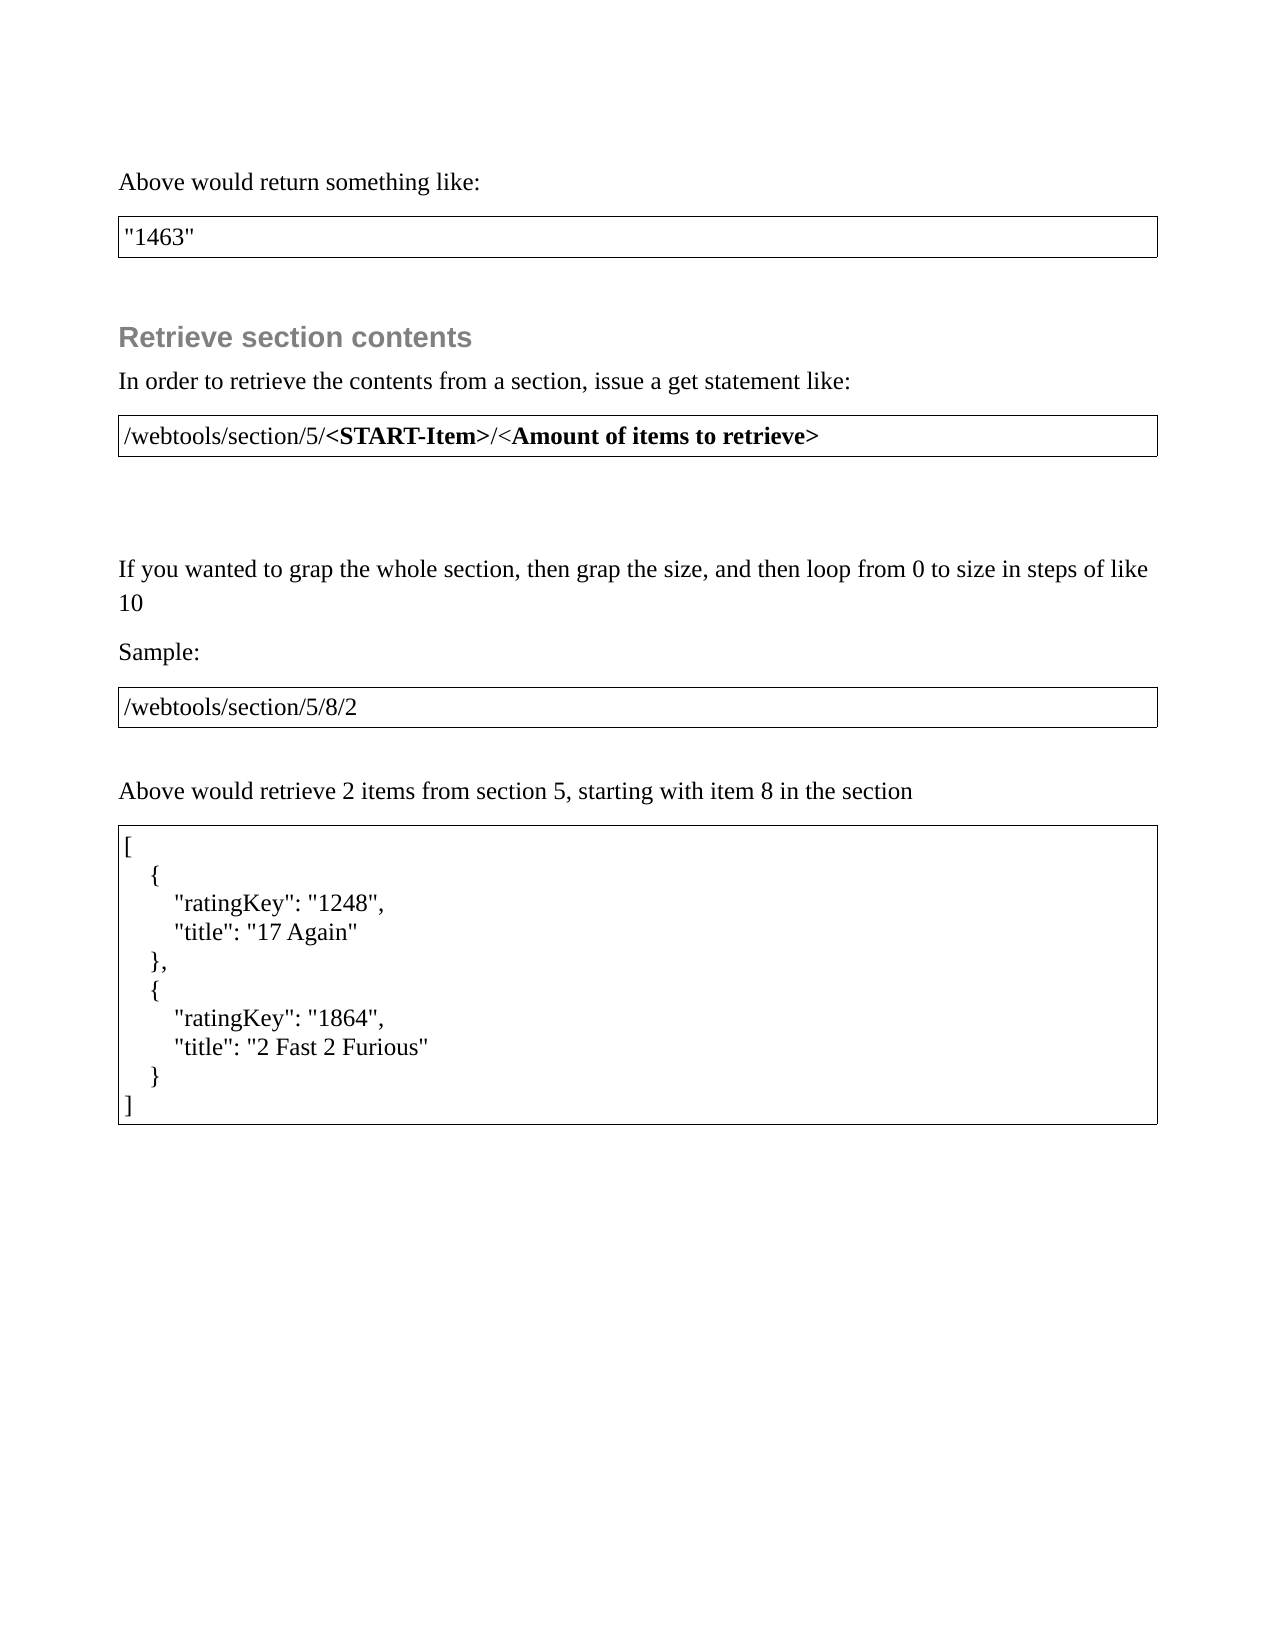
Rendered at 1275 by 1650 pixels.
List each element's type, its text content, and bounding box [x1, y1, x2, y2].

table_header [ { "ratingKey": "1248", "title": "17 Again" }, { "ratingKey": "1864", "title": "2 Fast 2 Furious" } ] [119, 826, 1157, 1124]
text Above would retrieve 2 items from section 5, starting with item 8 in the section [118, 776, 1157, 805]
text Above would return something like: [118, 167, 1157, 196]
table_header "1463" [119, 217, 1157, 257]
text If you wanted to grap the whole section, then grap the size, and then loop from 0 to size in steps of like 10 [118, 554, 1157, 617]
text Sample: [118, 637, 1157, 666]
table_header /webtools/section/5/8/2 [119, 688, 1157, 727]
text In order to retrieve the contents from a section, issue a get statement like: [118, 366, 1157, 395]
table_header /webtools/section/5/<START-Item>/<Amount of items to retrieve> [119, 416, 1157, 456]
subtitle Retrieve section contents [118, 320, 1157, 354]
